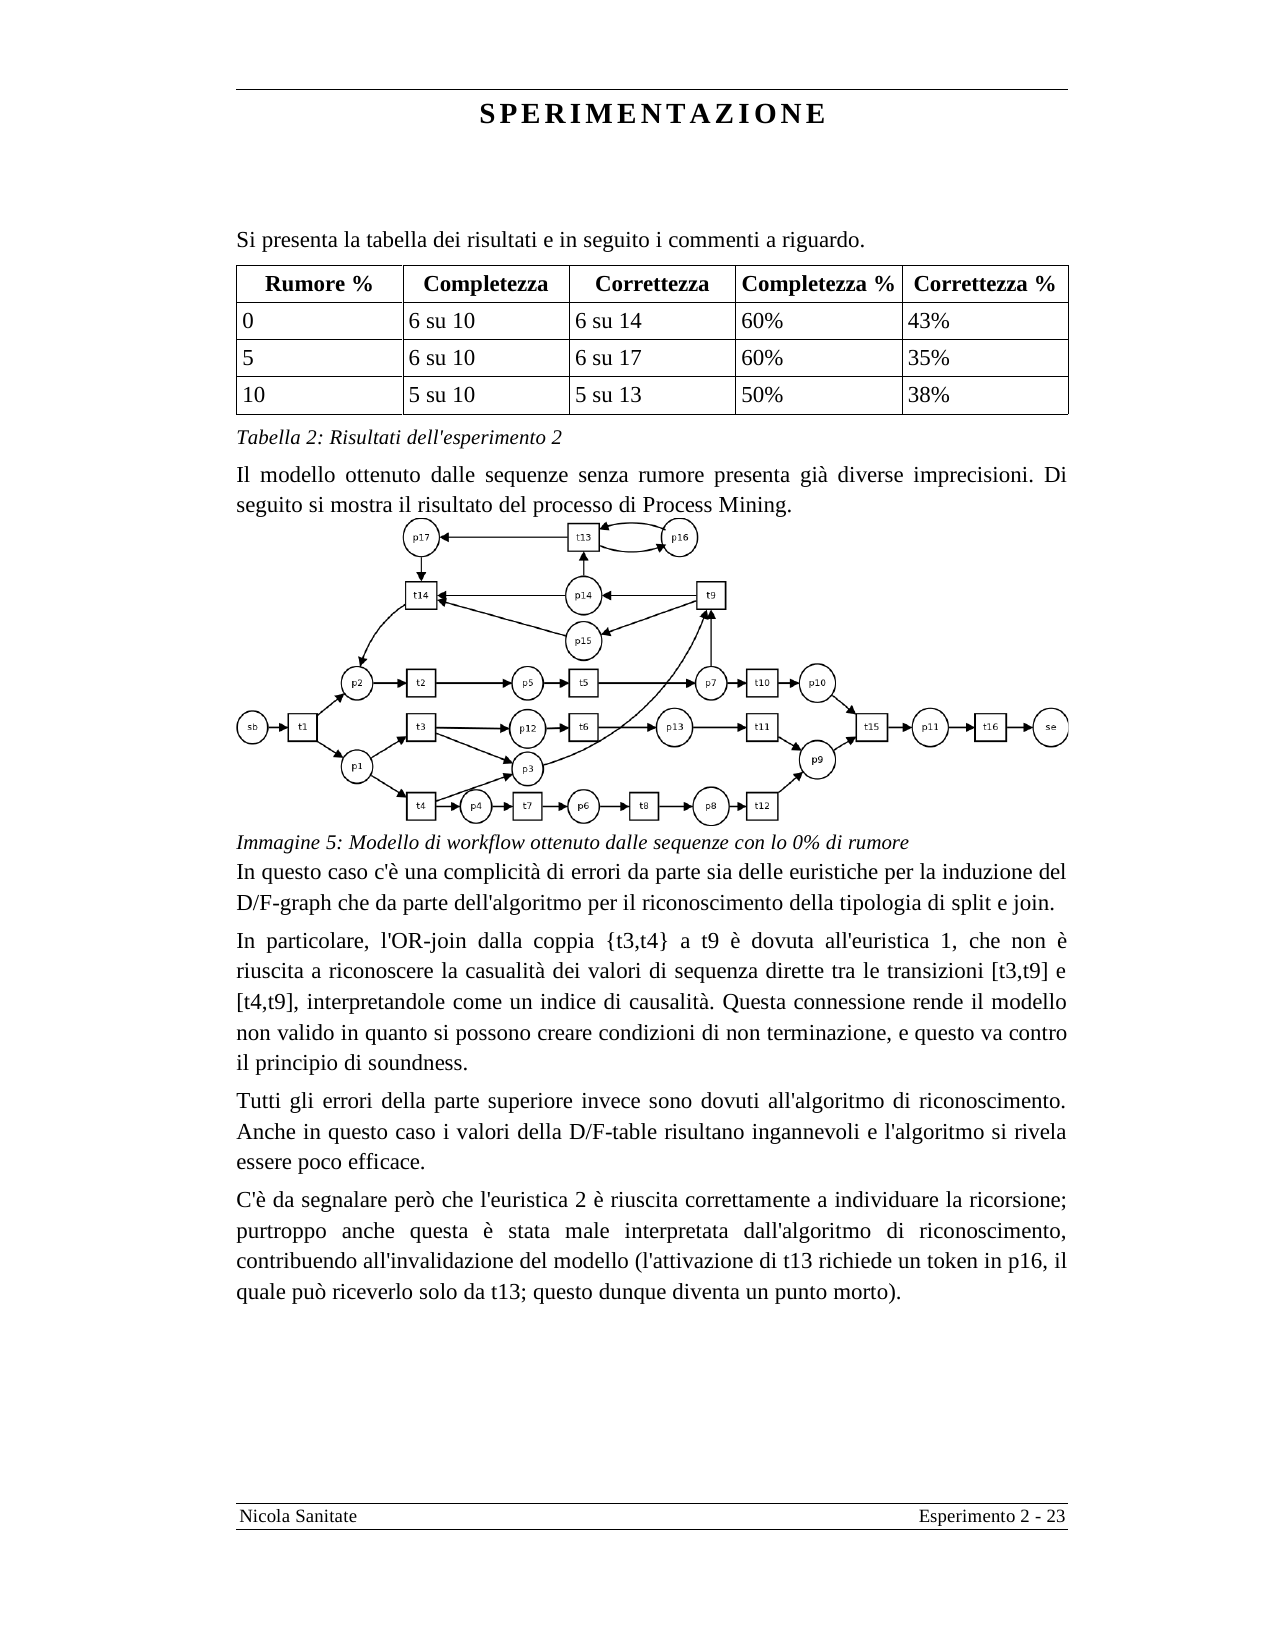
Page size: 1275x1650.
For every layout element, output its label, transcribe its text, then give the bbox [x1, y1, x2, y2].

table_cell 60% [736, 340, 902, 376]
table_cell 50% [736, 377, 902, 414]
table_cell 43% [903, 303, 1068, 339]
table_cell 35% [903, 340, 1068, 376]
table_cell 6 su 10 [404, 340, 569, 376]
table_header Completezza % [736, 266, 902, 302]
table_header Rumore % [237, 266, 402, 302]
table_cell 6 su 17 [570, 340, 735, 376]
text Tabella 2: Risultati dell'esperimento 2 [236, 426, 1068, 449]
table_cell 5 su 10 [404, 377, 569, 414]
table_cell 6 su 10 [404, 303, 569, 339]
table_cell 6 su 14 [570, 303, 735, 339]
text Il modello ottenuto dalle sequenze senza rumore presenta già diverse imprecisioni. Di seguito si mostra il risultato del processo di Process Mining. [236, 462, 1068, 518]
text Tutti gli errori della parte superiore invece sono dovuti all'algoritmo di riconoscimento. Anche in questo caso i valori della D/F-table risultano ingannevoli e l'algoritmo si rivela essere poco efficace. [236, 1088, 1068, 1175]
table_cell 10 [237, 377, 402, 414]
table_cell 5 su 13 [570, 377, 735, 414]
text Immagine 5: Modello di workflow ottenuto dalle sequenze con lo 0% di rumore [236, 826, 1068, 854]
picture [236, 518, 1069, 826]
table_cell 38% [903, 377, 1068, 414]
table_header Correttezza % [903, 266, 1068, 302]
table_cell 0 [237, 303, 402, 339]
text Si presenta la tabella dei risultati e in seguito i commenti a riguardo. [236, 227, 1068, 253]
table_header Correttezza [570, 266, 735, 302]
text C'è da segnalare però che l'euristica 2 è riuscita correttamente a individuare la ricorsione; purtroppo anche questa è stata male interpretata dall'algoritmo di riconoscimento, contribuendo all'invalidazione del modello (l'attivazione di t13 richiede un token in p16, il quale può riceverlo solo da t13; questo dunque diventa un punto morto). [236, 1187, 1068, 1304]
table_cell 5 [237, 340, 402, 376]
text In questo caso c'è una complicità di errori da parte sia delle euristiche per la induzione del D/F-graph che da parte dell'algoritmo per il riconoscimento della tipologia di split e join. [236, 854, 1068, 915]
table_cell 60% [736, 303, 902, 339]
text In particolare, l'OR-join dalla coppia {t3,t4} a t9 è dovuta all'euristica 1, che non è riuscita a riconoscere la casualità dei valori di sequenza dirette tra le transizioni [t3,t9] e [t4,t9], interpretandole come un indice di causalità. Questa connessione rende il modello non valido in quanto si possono creare condizioni di non terminazione, e questo va contro il principio di soundness. [236, 927, 1068, 1076]
table_header Completezza [404, 266, 569, 302]
